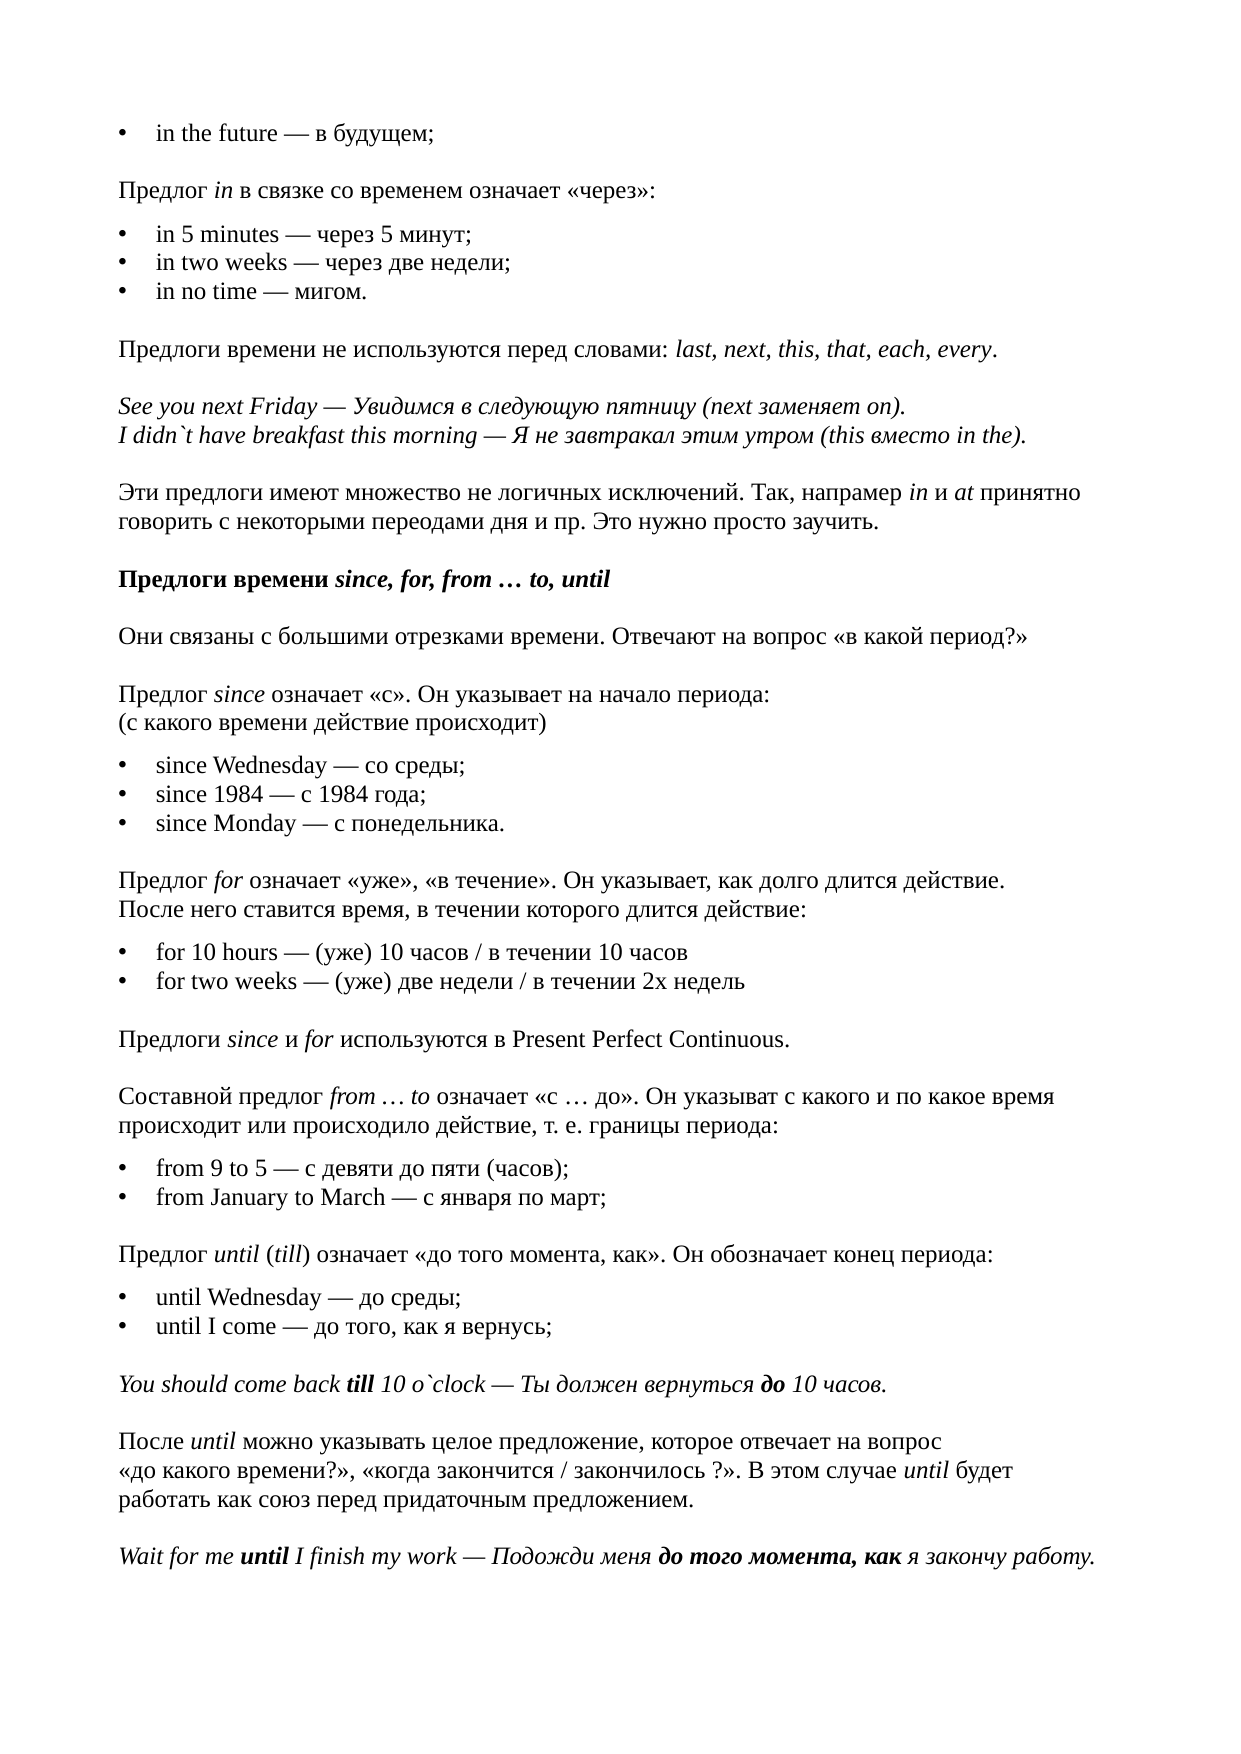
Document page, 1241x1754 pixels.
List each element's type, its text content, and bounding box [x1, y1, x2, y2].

text (с какого времени действие происходит) [118, 707, 1122, 736]
list in 5 minutes — через 5 минут; [118, 219, 1122, 247]
text «до какого времени?», «когда закончится / закончилось ?». В этом случае until будет [118, 1455, 1122, 1484]
list since Monday — с понедельника. [118, 808, 1122, 837]
list since 1984 — с 1984 года; [118, 779, 1122, 808]
text После него ставится время, в течении которого длится действие: [118, 894, 1122, 923]
text I didn`t have breakfast this morning — Я не завтракал этим утром (this вместо in the). [118, 420, 1122, 449]
list in two weeks — через две недели; [118, 247, 1122, 276]
list for two weeks — (уже) две недели / в течении 2х недель [118, 966, 1122, 995]
text Предлог in в связке со временем означает «через»: [118, 176, 1122, 204]
list from 9 to 5 — с девяти до пяти (часов); [118, 1153, 1122, 1182]
text Составной предлог from … to означает «с … до». Он указыват с какого и по какое время [118, 1081, 1122, 1110]
text See you next Friday — Увидимся в следующую пятницу (next заменяет on). [118, 391, 1122, 420]
list in no time — мигом. [118, 276, 1122, 305]
text Эти предлоги имеют множество не логичных исключений. Так, напрамер in и at принятно говорить с некоторыми переодами дня и пр. Это нужно просто заучить. [118, 477, 1122, 535]
list until Wednesday — до среды; [118, 1282, 1122, 1311]
list for 10 hours — (уже) 10 часов / в течении 10 часов [118, 937, 1122, 966]
list until I come — до того, как я вернусь; [118, 1311, 1122, 1340]
text Предлог since означает «с». Он указывает на начало периода: [118, 679, 1122, 707]
text работать как союз перед придаточным предложением. [118, 1484, 1122, 1512]
text После until можно указывать целое предложение, которое отвечает на вопрос [118, 1426, 1122, 1455]
text Предлоги since и for используются в Present Perfect Continuous. [118, 1024, 1122, 1052]
list in the future — в будущем; [118, 118, 1122, 147]
text Предлог for означает «уже», «в течение». Он указывает, как долго длится действие. [118, 866, 1122, 894]
text Они связаны с большими отрезками времени. Отвечают на вопрос «в какой период?» [118, 621, 1122, 650]
text Предлоги времени since, for, from … to, until [118, 564, 1122, 592]
list since Wednesday — со среды; [118, 751, 1122, 779]
list from January to March — с января по март; [118, 1182, 1122, 1211]
text You should come back till 10 o`clock — Ты должен вернуться до 10 часов. [118, 1369, 1122, 1397]
text Wait for me until I finish my work — Подожди меня до того момента, как я закончу работу. [118, 1541, 1122, 1570]
text Предлоги времени не используются перед словами: last, next, this, that, each, every. [118, 334, 1122, 362]
text происходит или происходило действие, т. е. границы периода: [118, 1110, 1122, 1139]
text Предлог until (till) означает «до того момента, как». Он обозначает конец периода: [118, 1239, 1122, 1268]
